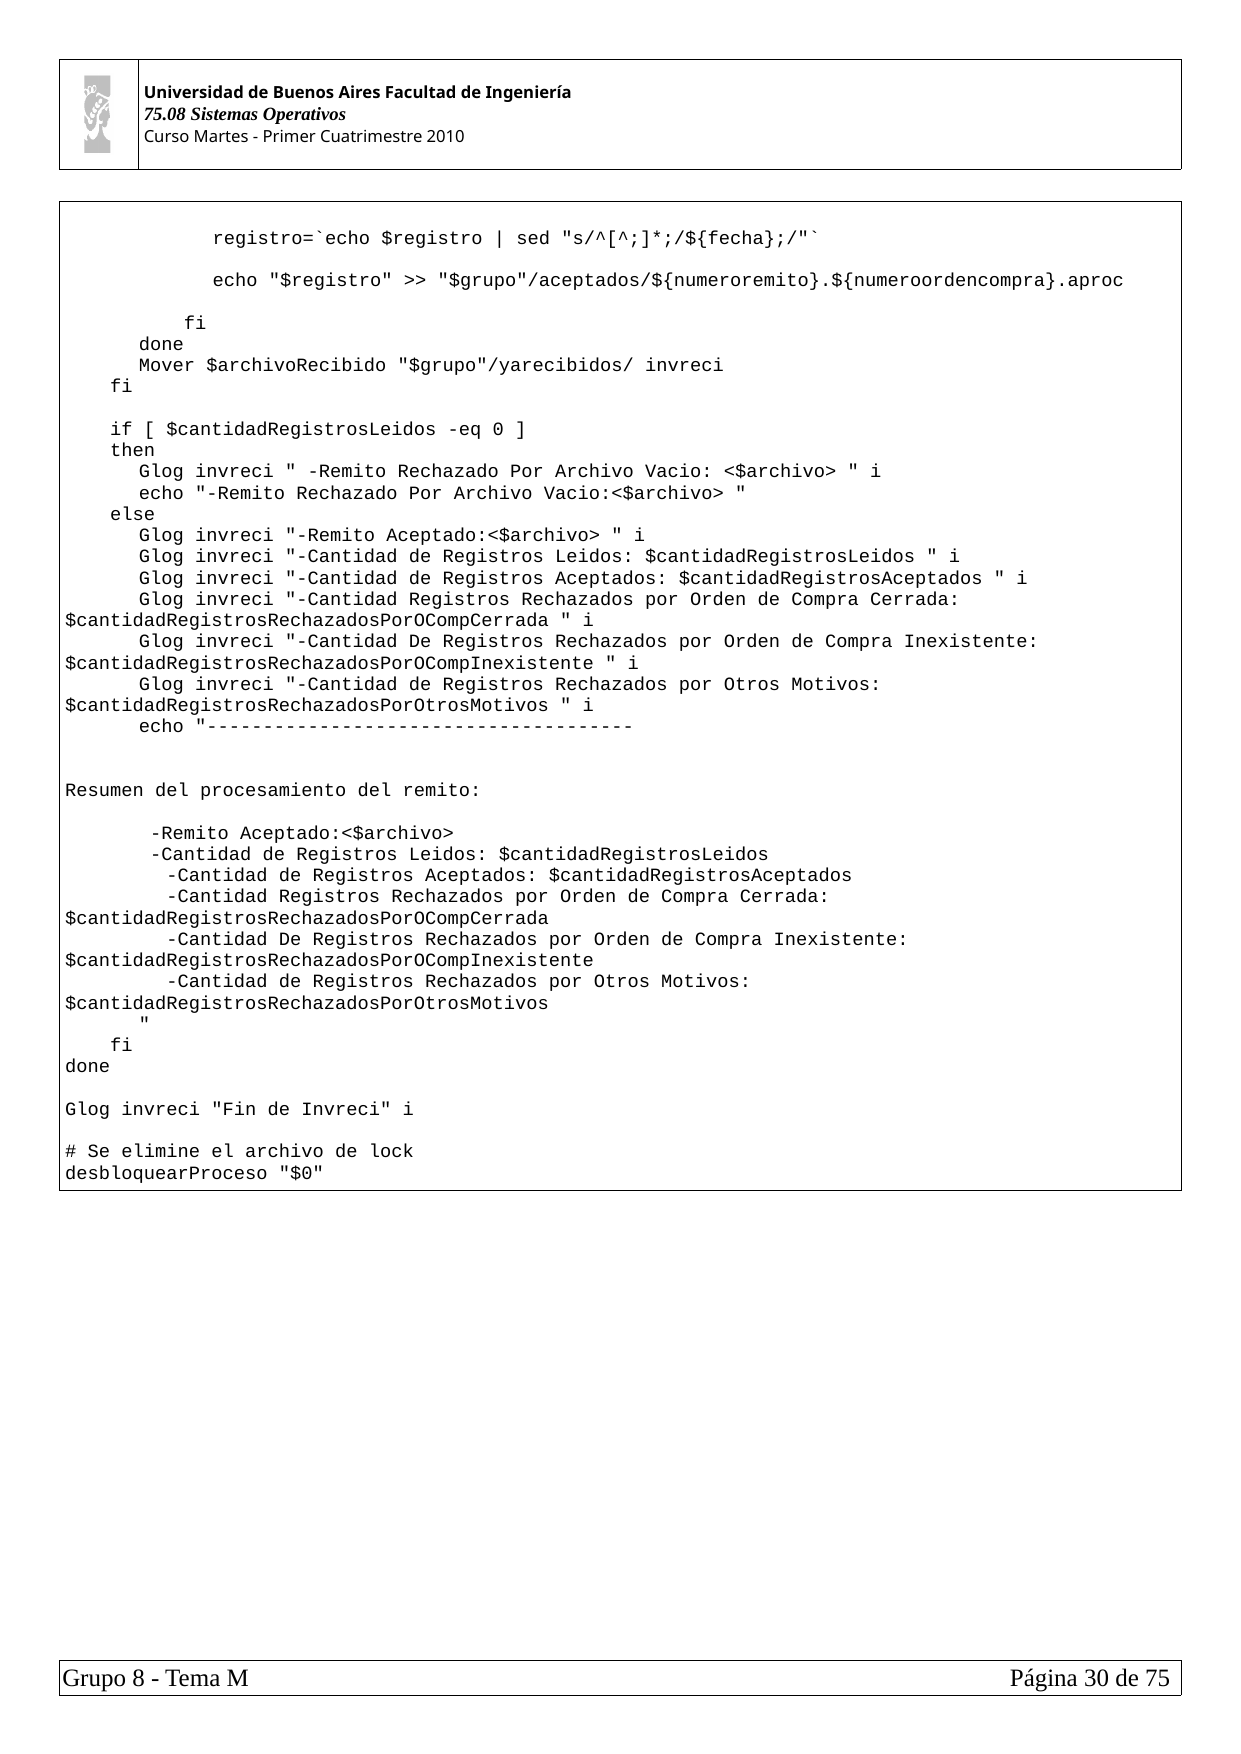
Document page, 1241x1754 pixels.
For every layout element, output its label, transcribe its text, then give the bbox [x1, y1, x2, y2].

table_cell registro=`echo $registro | sed "s/^[^;]*;/${fecha};/"` echo "$registro" >> "$grupo"/aceptados/${numeroremito}.${numeroordencompra}.aproc fi done Mover $archivoRecibido "$grupo"/yarecibidos/ invreci fi if [ $cantidadRegistrosLeidos -eq 0 ] then Glog invreci " -Remito Rechazado Por Archivo Vacio: <$archivo> " i echo "-Remito Rechazado Por Archivo Vacio:<$archivo> " else Glog invreci "-Remito Aceptado:<$archivo> " i Glog invreci "-Cantidad de Registros Leidos: $cantidadRegistrosLeidos " i Glog invreci "-Cantidad de Registros Aceptados: $cantidadRegistrosAceptados " i Glog invreci "-Cantidad Registros Rechazados por Orden de Compra Cerrada: $cantidadRegistrosRechazadosPorOCompCerrada " i Glog invreci "-Cantidad De Registros Rechazados por Orden de Compra Inexistente: $cantidadRegistrosRechazadosPorOCompInexistente " i Glog invreci "-Cantidad de Registros Rechazados por Otros Motivos: $cantidadRegistrosRechazadosPorOtrosMotivos " i echo "-------------------------------------- Resumen del procesamiento del remito: -Remito Aceptado:<$archivo> -Cantidad de Registros Leidos: $cantidadRegistrosLeidos -Cantidad de Registros Aceptados: $cantidadRegistrosAceptados -Cantidad Registros Rechazados por Orden de Compra Cerrada: $cantidadRegistrosRechazadosPorOCompCerrada -Cantidad De Registros Rechazados por Orden de Compra Inexistente: $cantidadRegistrosRechazadosPorOCompInexistente -Cantidad de Registros Rechazados por Otros Motivos: $cantidadRegistrosRechazadosPorOtrosMotivos " fi done Glog invreci "Fin de Invreci" i # Se elimine el archivo de lock desbloquearProceso "$0" [60, 202, 1181, 1190]
picture [83, 73, 114, 155]
